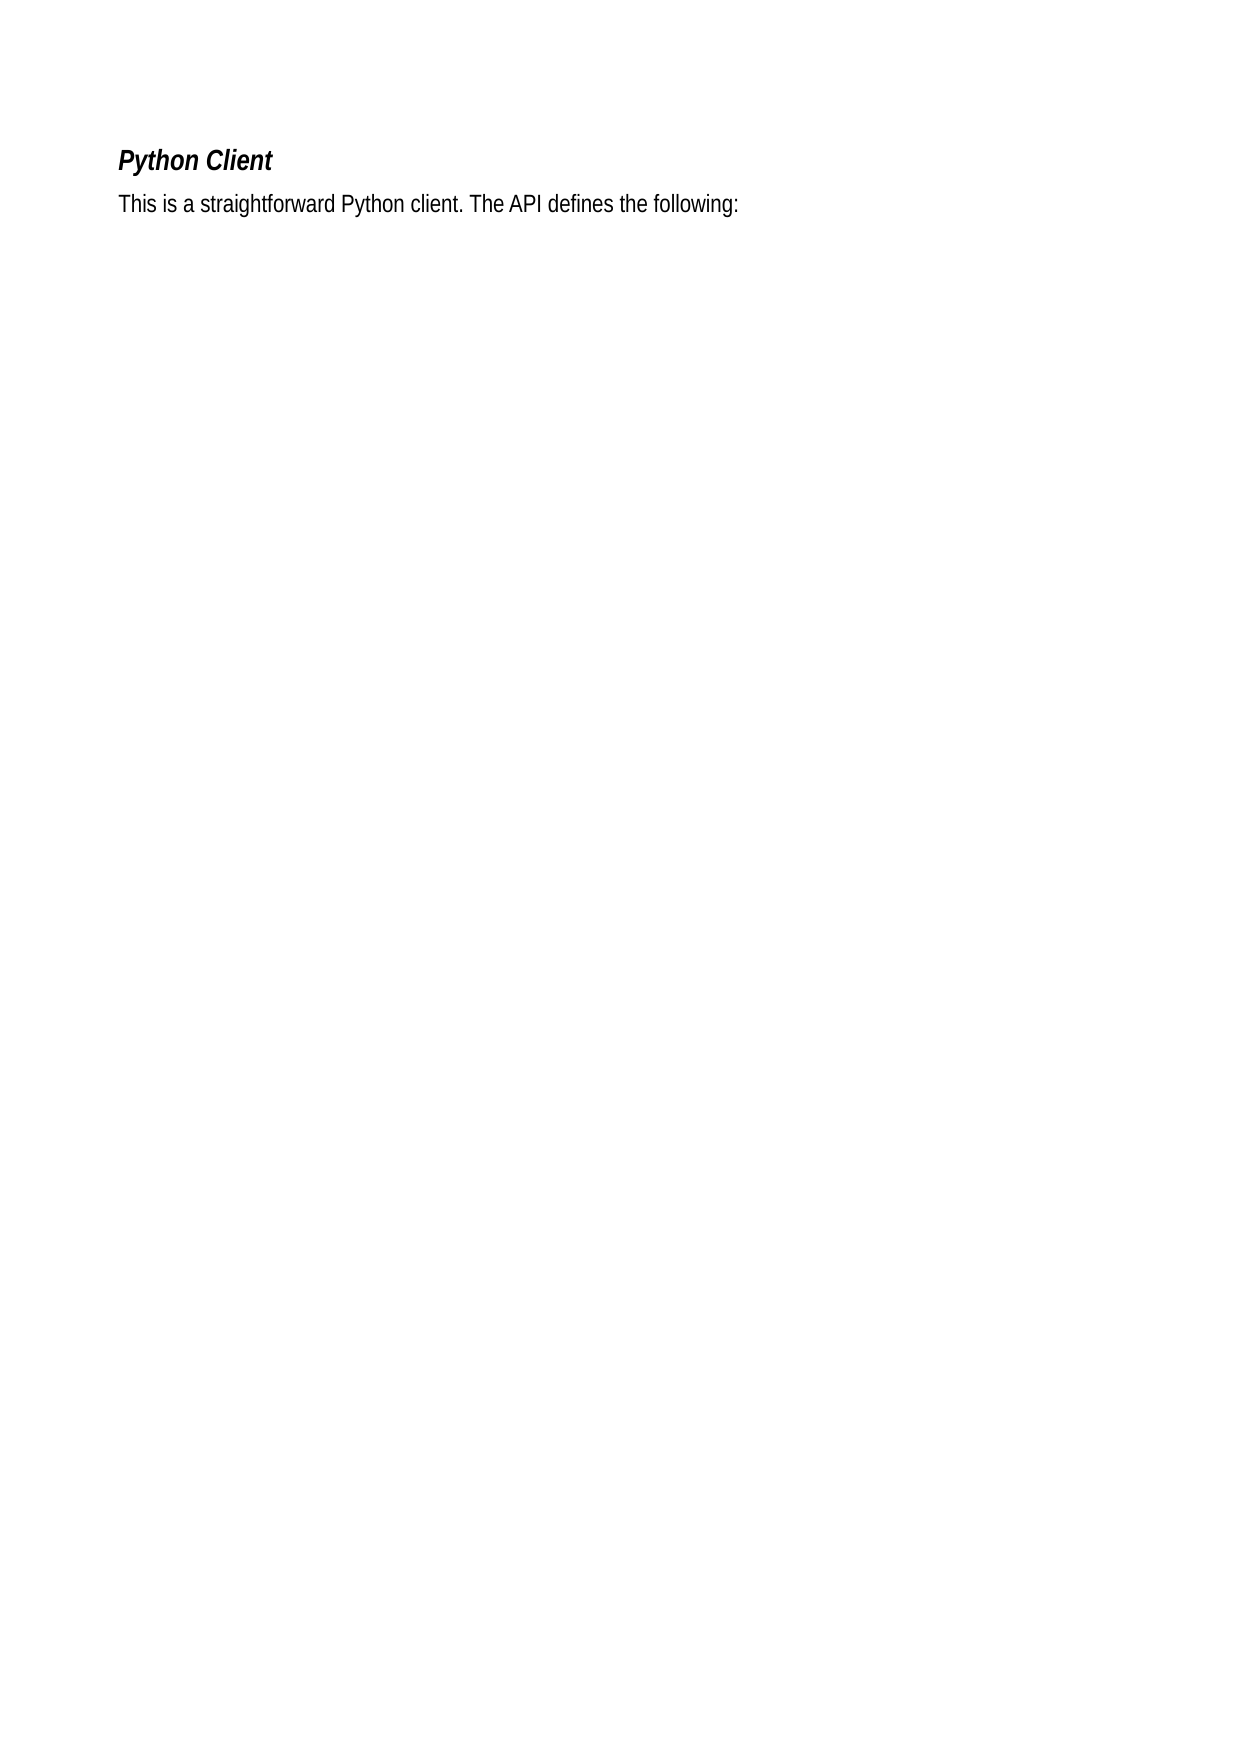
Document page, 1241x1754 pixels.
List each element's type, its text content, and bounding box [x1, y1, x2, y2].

text This is a straightforward Python client. The API defines the following: [118, 189, 1122, 218]
subtitle Python Client [118, 143, 1122, 177]
